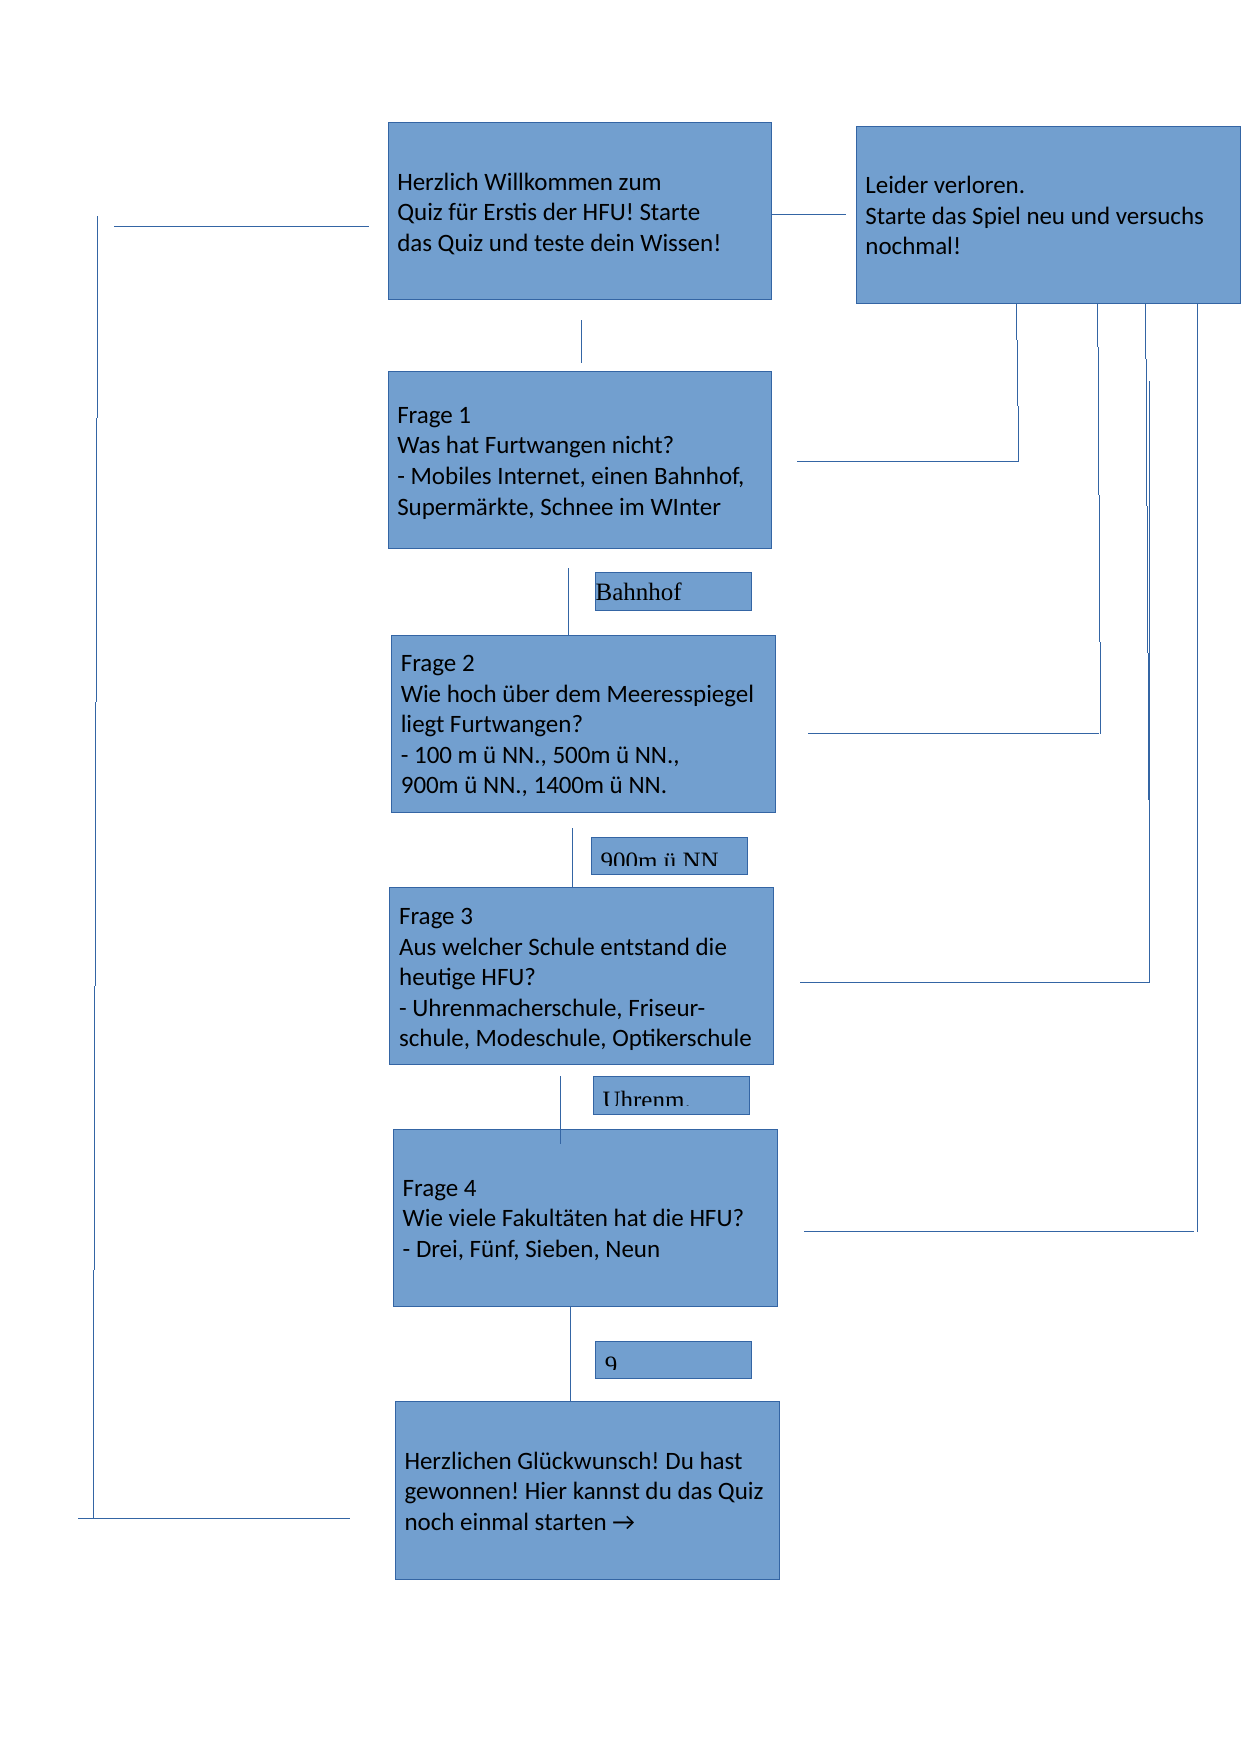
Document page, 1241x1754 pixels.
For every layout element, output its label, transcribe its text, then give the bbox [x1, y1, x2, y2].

text - Drei, Fünf, Sieben, Neun [402, 1233, 769, 1264]
text Starte das Spiel neu und versuchs [865, 200, 1231, 230]
text Quiz für Erstis der HFU! Starte [397, 196, 763, 227]
text Uhrenm. [602, 1086, 741, 1105]
text nochmal! [865, 230, 1231, 261]
text Frage 2 [401, 647, 767, 678]
text liegt Furtwangen? [401, 708, 767, 739]
text Frage 1 [397, 399, 763, 430]
text - 100 m ü NN., 500m ü NN., [401, 739, 767, 769]
text Frage 3 [399, 900, 765, 931]
text Aus welcher Schule entstand die [399, 931, 765, 961]
text Wie viele Fakultäten hat die HFU? [402, 1203, 769, 1233]
text - Uhrenmacherschule, Friseur-schule, Modeschule, Optikerschule [399, 992, 765, 1053]
text Leider verloren. [865, 169, 1231, 200]
text Was hat Furtwangen nicht? [397, 430, 763, 460]
text Herzlichen Glückwunsch! Du hast gewonnen! Hier kannst du das Quiz noch einmal starten → [404, 1445, 770, 1536]
text Wie hoch über dem Meeresspiegel [401, 678, 767, 708]
text heutige HFU? [399, 961, 765, 992]
text 9 [604, 1350, 743, 1370]
text 900m ü NN., 1400m ü NN. [401, 769, 767, 800]
text Supermärkte, Schnee im WInter [397, 491, 763, 521]
text 900m ü NN [600, 846, 739, 866]
text das Quiz und teste dein Wissen! [397, 227, 763, 257]
text - Mobiles Internet, einen Bahnhof, [397, 460, 763, 491]
text Herzlich Willkommen zum [397, 166, 763, 196]
text Frage 4 [402, 1172, 769, 1203]
